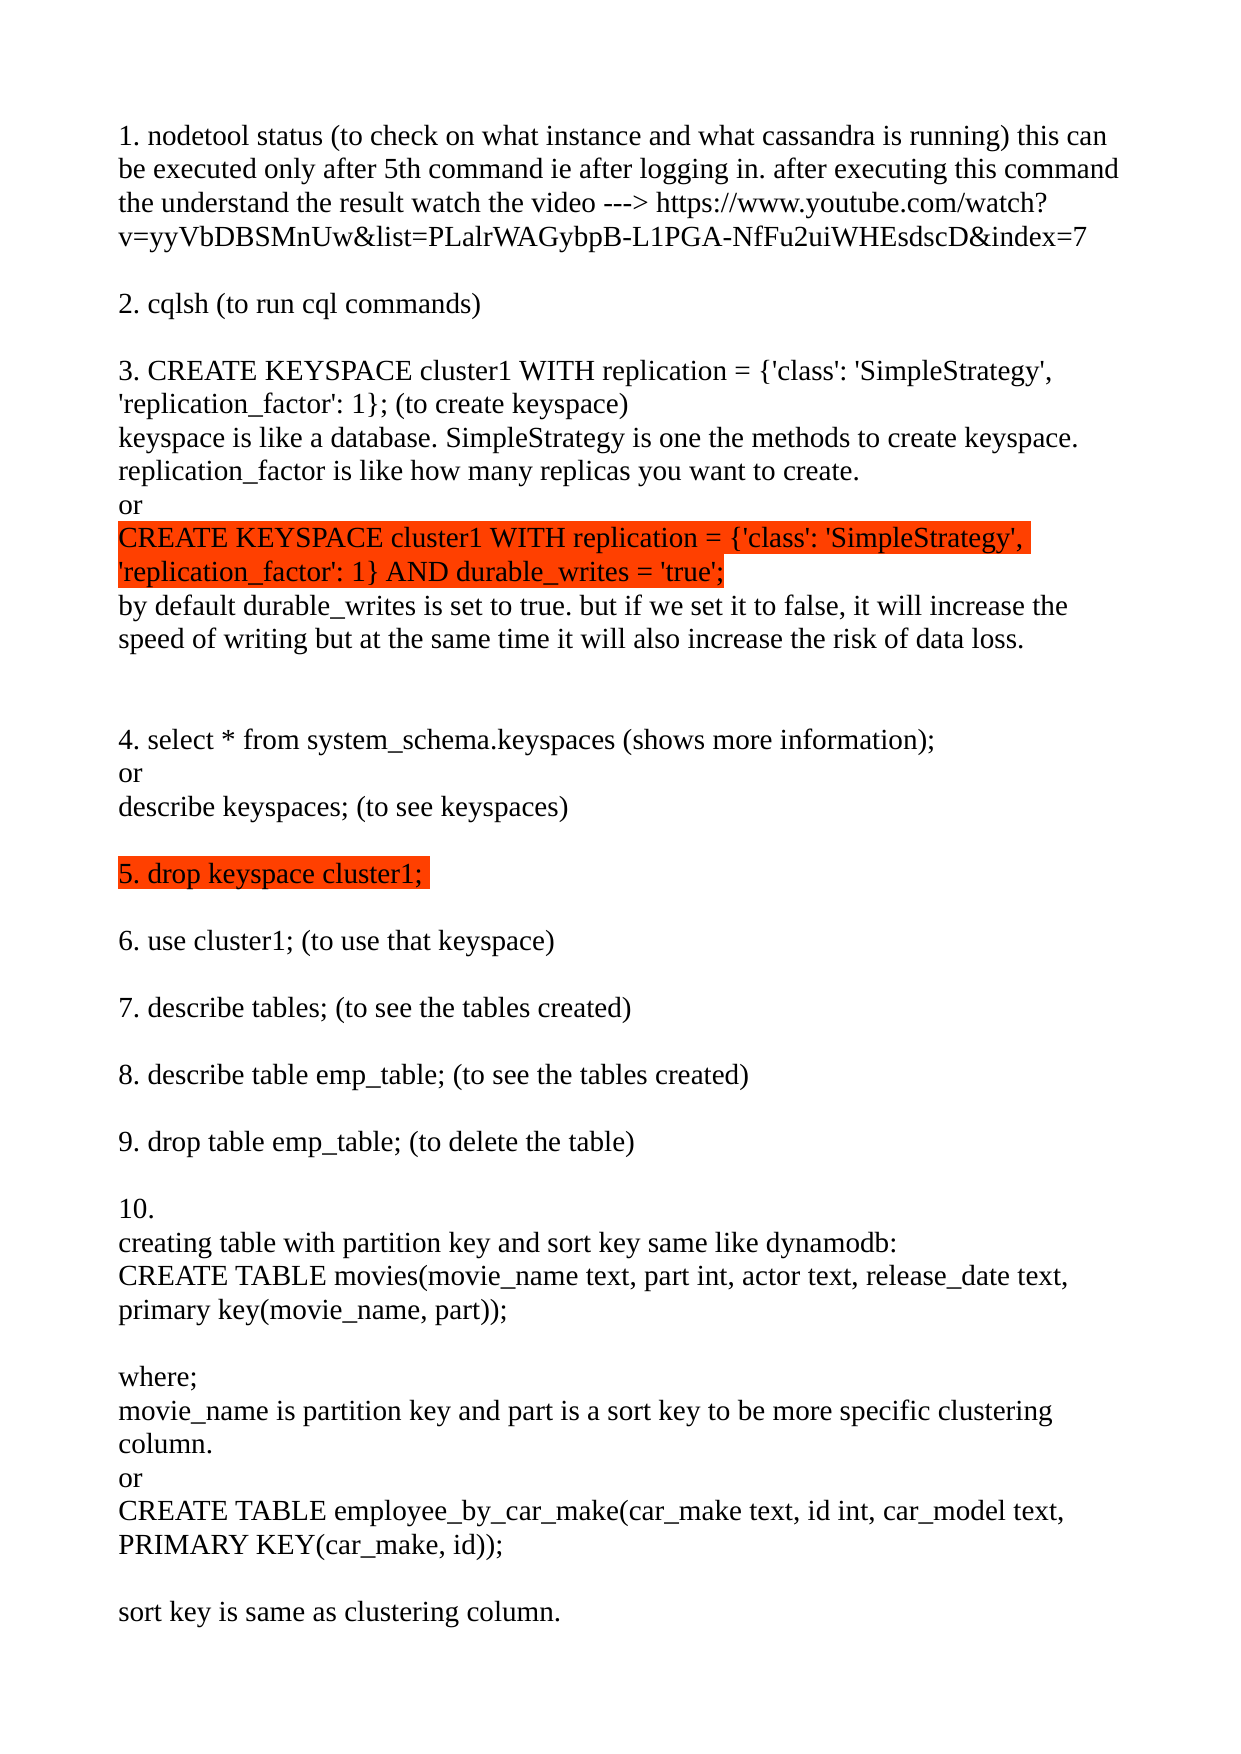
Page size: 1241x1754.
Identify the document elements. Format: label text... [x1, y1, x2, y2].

text 1. nodetool status (to check on what instance and what cassandra is running) this can be executed only after 5th command ie after logging in. after executing this command the understand the result watch the video ---> https://www.youtube.com/watch?v=yyVbDBSMnUw&list=PLalrWAGybpB-L1PGA-NfFu2uiWHEsdscD&index=7 [118, 118, 1122, 252]
text 5. drop keyspace cluster1; [118, 856, 1122, 889]
text 8. describe table emp_table; (to see the tables created) [118, 1057, 1122, 1091]
text or [118, 487, 1122, 521]
text sort key is same as clustering column. [118, 1594, 1122, 1627]
text or [118, 1460, 1122, 1493]
text keyspace is like a database. SimpleStrategy is one the methods to create keyspace. replication_factor is like how many replicas you want to create. [118, 420, 1122, 487]
text CREATE TABLE employee_by_car_make(car_make text, id int, car_model text, PRIMARY KEY(car_make, id)); [118, 1493, 1122, 1560]
text CREATE TABLE movies(movie_name text, part int, actor text, release_date text, primary key(movie_name, part)); [118, 1258, 1122, 1326]
text 3. CREATE KEYSPACE cluster1 WITH replication = {'class': 'SimpleStrategy', 'replication_factor': 1}; (to create keyspace) [118, 353, 1122, 420]
text movie_name is partition key and part is a sort key to be more specific clustering column. [118, 1393, 1122, 1460]
text 10. [118, 1191, 1122, 1225]
text 7. describe tables; (to see the tables created) [118, 990, 1122, 1024]
text or [118, 755, 1122, 789]
text 9. drop table emp_table; (to delete the table) [118, 1124, 1122, 1158]
text describe keyspaces; (to see keyspaces) [118, 789, 1122, 822]
text 6. use cluster1; (to use that keyspace) [118, 923, 1122, 957]
text by default durable_writes is set to true. but if we set it to false, it will increase the speed of writing but at the same time it will also increase the risk of data loss. [118, 588, 1122, 655]
text where; [118, 1359, 1122, 1393]
text 4. select * from system_schema.keyspaces (shows more information); [118, 722, 1122, 755]
text 2. cqlsh (to run cql commands) [118, 286, 1122, 319]
text creating table with partition key and sort key same like dynamodb: [118, 1225, 1122, 1258]
text CREATE KEYSPACE cluster1 WITH replication = {'class': 'SimpleStrategy', 'replication_factor': 1} AND durable_writes = 'true'; [118, 521, 1122, 588]
